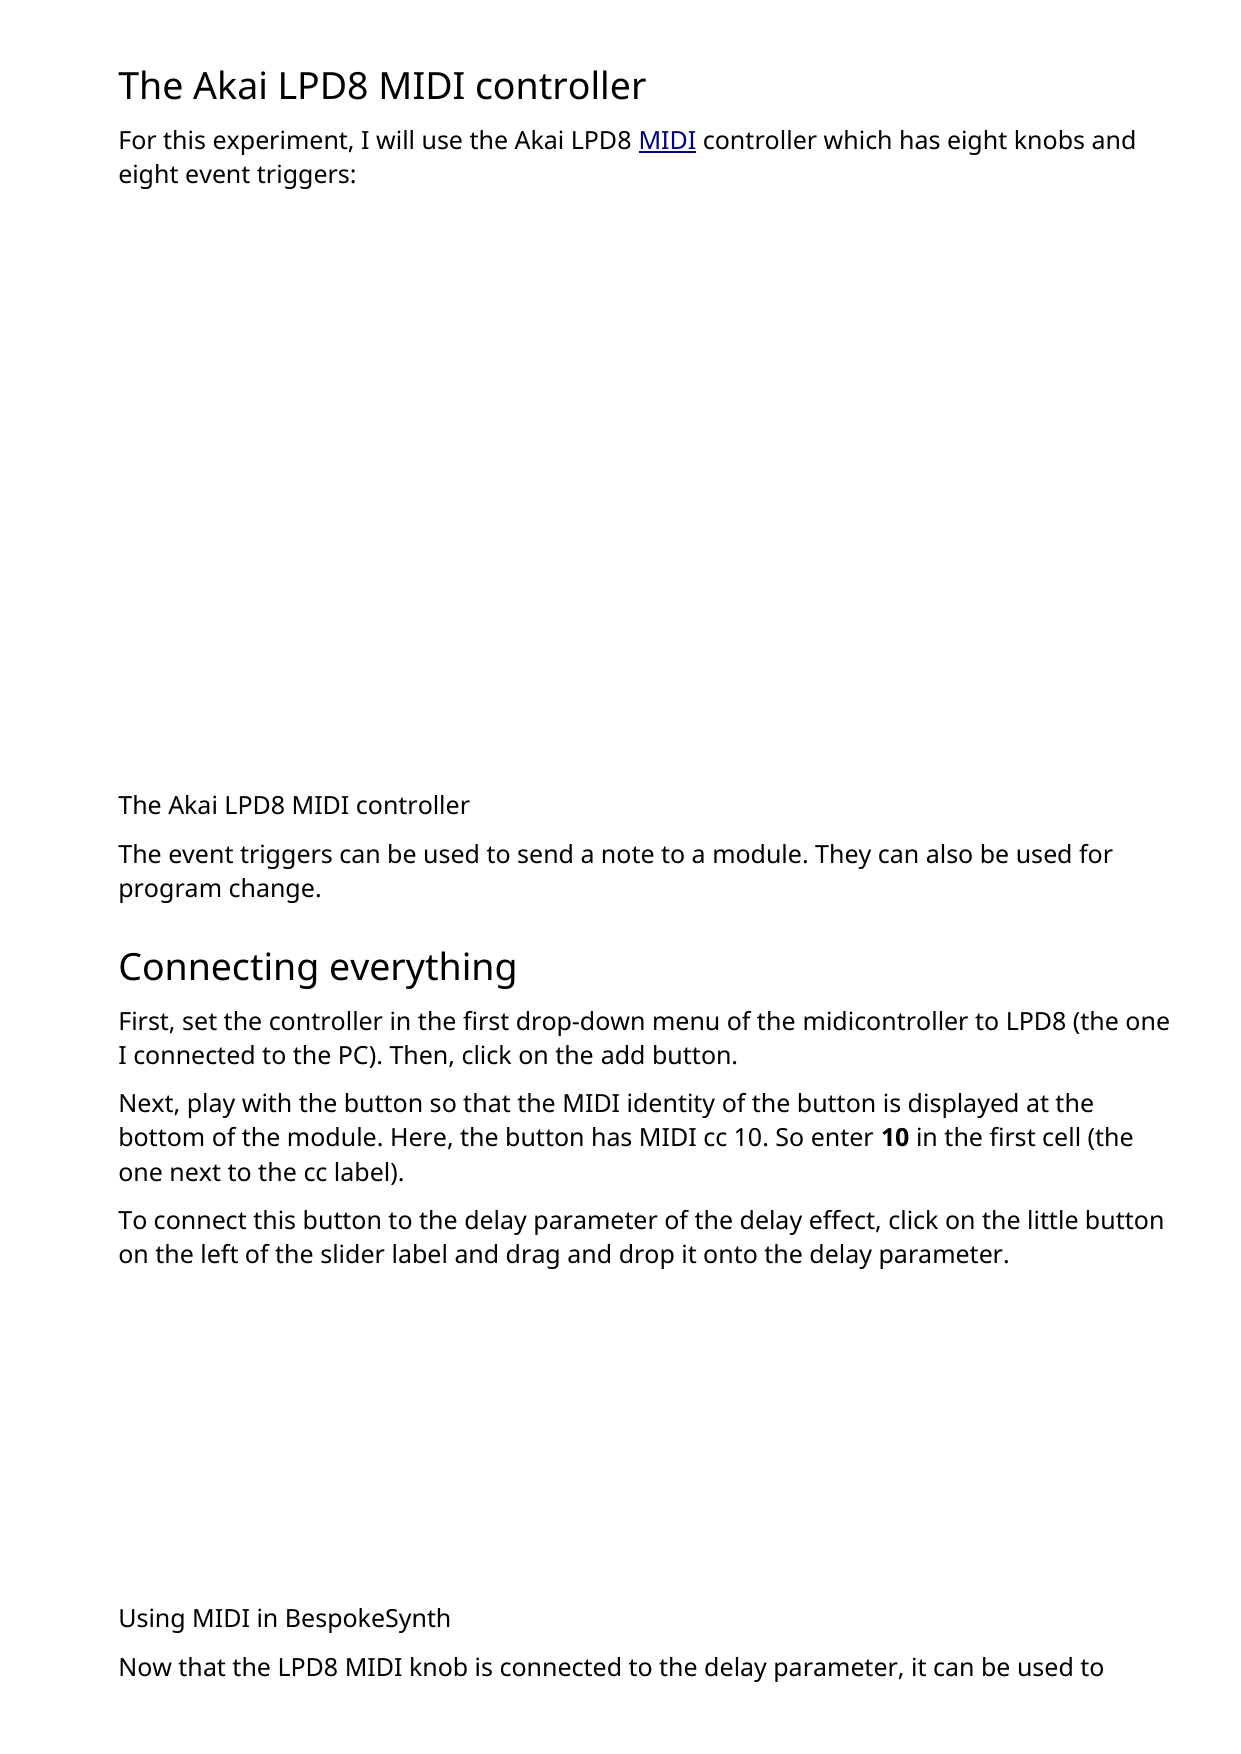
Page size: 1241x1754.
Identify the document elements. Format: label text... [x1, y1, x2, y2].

text The Akai LPD8 MIDI controller [118, 788, 1181, 822]
text Using MIDI in BespokeSynth [118, 1601, 1181, 1634]
subtitle Connecting everything [118, 940, 1181, 991]
text For this experiment, I will use the Akai LPD8 MIDI controller which has eight knobs and eight event triggers: [118, 123, 1181, 191]
text First, set the controller in the first drop-down menu of the midicontroller to LPD8 (the one I connected to the PC). Then, click on the add button. [118, 1003, 1181, 1071]
text To connect this button to the delay parameter of the delay effect, click on the little button on the left of the slider label and drag and drop it onto the delay parameter. [118, 1203, 1181, 1271]
subtitle The Akai LPD8 MIDI controller [118, 59, 1181, 110]
text The event triggers can be used to send a note to a module. They can also be used for program change. [118, 836, 1181, 904]
text Next, play with the button so that the MIDI identity of the button is displayed at the bottom of the module. Here, the button has MIDI cc 10. So enter 10 in the first cell (the one next to the cc label). [118, 1086, 1181, 1188]
text Now that the LPD8 MIDI knob is connected to the delay parameter, it can be used to [118, 1649, 1181, 1683]
